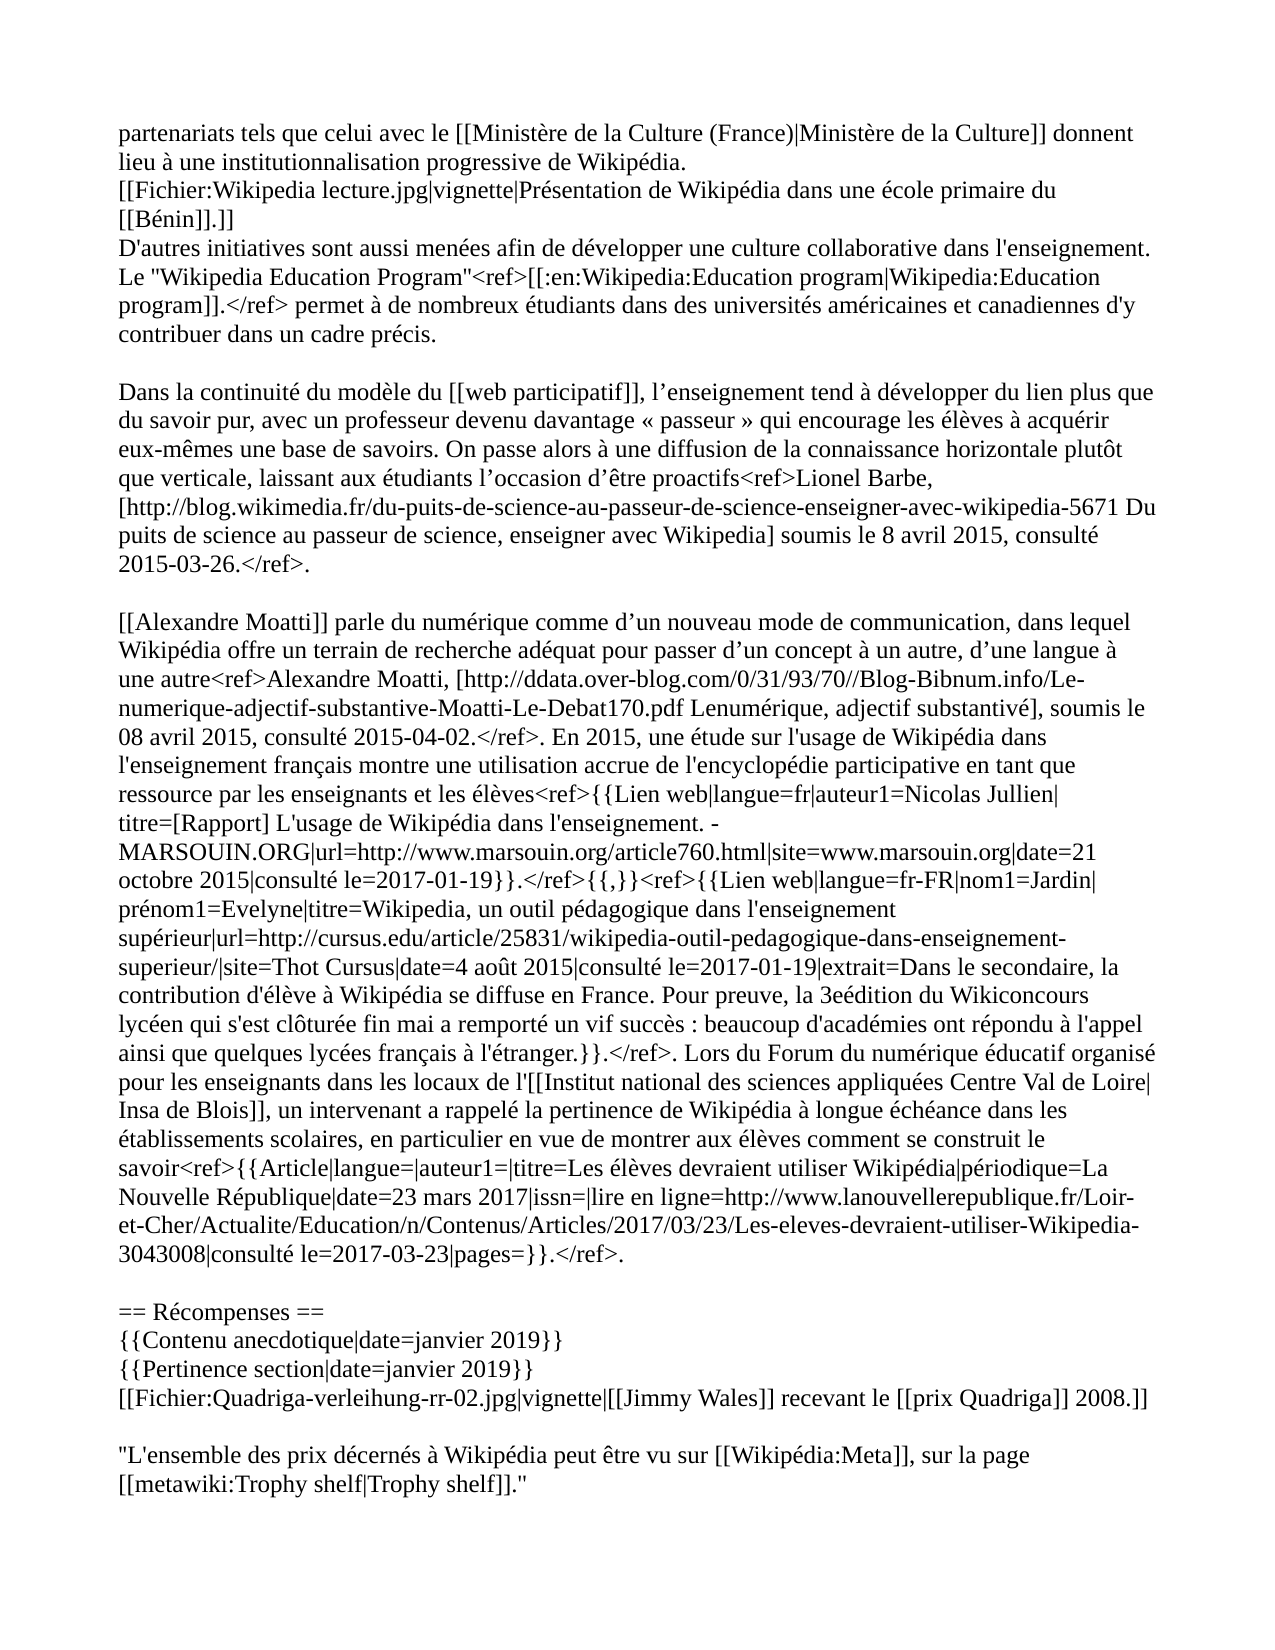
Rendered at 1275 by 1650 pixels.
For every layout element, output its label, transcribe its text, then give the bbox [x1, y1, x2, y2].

text [[Fichier:Wikipedia lecture.jpg|vignette|Présentation de Wikipédia dans une école primaire du [[Bénin]].]] [118, 176, 1157, 233]
text partenariats tels que celui avec le [[Ministère de la Culture (France)|Ministère de la Culture]] donnent lieu à une institutionnalisation progressive de Wikipédia. [118, 118, 1157, 176]
text [[Fichier:Quadriga-verleihung-rr-02.jpg|vignette|[[Jimmy Wales]] recevant le [[prix Quadriga]] 2008.]] [118, 1383, 1157, 1412]
text ''L'ensemble des prix décernés à Wikipédia peut être vu sur [[Wikipédia:Meta]], sur la page [[metawiki:Trophy shelf|Trophy shelf]].'' [118, 1441, 1157, 1498]
text {{Pertinence section|date=janvier 2019}} [118, 1354, 1157, 1383]
text == Récompenses == [118, 1297, 1157, 1326]
text {{Contenu anecdotique|date=janvier 2019}} [118, 1326, 1157, 1354]
text Dans la continuité du modèle du [[web participatif]], l’enseignement tend à développer du lien plus que du savoir pur, avec un professeur devenu davantage « passeur » qui encourage les élèves à acquérir eux-mêmes une base de savoirs. On passe alors à une diffusion de la connaissance horizontale plutôt que verticale, laissant aux étudiants l’occasion d’être proactifs<ref>Lionel Barbe, [http://blog.wikimedia.fr/du-puits-de-science-au-passeur-de-science-enseigner-avec-wikipedia-5671 Du puits de science au passeur de science, enseigner avec Wikipedia] soumis le 8 avril 2015, consulté 2015-03-26.</ref>. [118, 377, 1157, 578]
text D'autres initiatives sont aussi menées afin de développer une culture collaborative dans l'enseignement. Le ''Wikipedia Education Program''<ref>[[:en:Wikipedia:Education program|Wikipedia:Education program]].</ref> permet à de nombreux étudiants dans des universités américaines et canadiennes d'y contribuer dans un cadre précis. [118, 233, 1157, 348]
text [[Alexandre Moatti]] parle du numérique comme d’un nouveau mode de communication, dans lequel Wikipédia offre un terrain de recherche adéquat pour passer d’un concept à un autre, d’une langue à une autre<ref>Alexandre Moatti, [http://ddata.over-blog.com/0/31/93/70//Blog-Bibnum.info/Le-numerique-adjectif-substantive-Moatti-Le-Debat170.pdf Lenumérique, adjectif substantivé], soumis le 08 avril 2015, consulté 2015-04-02.</ref>. En 2015, une étude sur l'usage de Wikipédia dans l'enseignement français montre une utilisation accrue de l'encyclopédie participative en tant que ressource par les enseignants et les élèves<ref>{{Lien web|langue=fr|auteur1=Nicolas Jullien|titre=[Rapport] L'usage de Wikipédia dans l'enseignement. - MARSOUIN.ORG|url=http://www.marsouin.org/article760.html|site=www.marsouin.org|date=21 octobre 2015|consulté le=2017-01-19}}.</ref>{{,}}<ref>{{Lien web|langue=fr-FR|nom1=Jardin|prénom1=Evelyne|titre=Wikipedia, un outil pédagogique dans l'enseignement supérieur|url=http://cursus.edu/article/25831/wikipedia-outil-pedagogique-dans-enseignement-superieur/|site=Thot Cursus|date=4 août 2015|consulté le=2017-01-19|extrait=Dans le secondaire, la contribution d'élève à Wikipédia se diffuse en France. Pour preuve, la 3eédition du Wikiconcours lycéen qui s'est clôturée fin mai a remporté un vif succès : beaucoup d'académies ont répondu à l'appel ainsi que quelques lycées français à l'étranger.}}.</ref>. Lors du Forum du numérique éducatif organisé pour les enseignants dans les locaux de l'[[Institut national des sciences appliquées Centre Val de Loire|Insa de Blois]], un intervenant a rappelé la pertinence de Wikipédia à longue échéance dans les établissements scolaires, en particulier en vue de montrer aux élèves comment se construit le savoir<ref>{{Article|langue=|auteur1=|titre=Les élèves devraient utiliser Wikipédia|périodique=La Nouvelle République|date=23 mars 2017|issn=|lire en ligne=http://www.lanouvellerepublique.fr/Loir-et-Cher/Actualite/Education/n/Contenus/Articles/2017/03/23/Les-eleves-devraient-utiliser-Wikipedia-3043008|consulté le=2017-03-23|pages=}}.</ref>. [118, 607, 1157, 1268]
